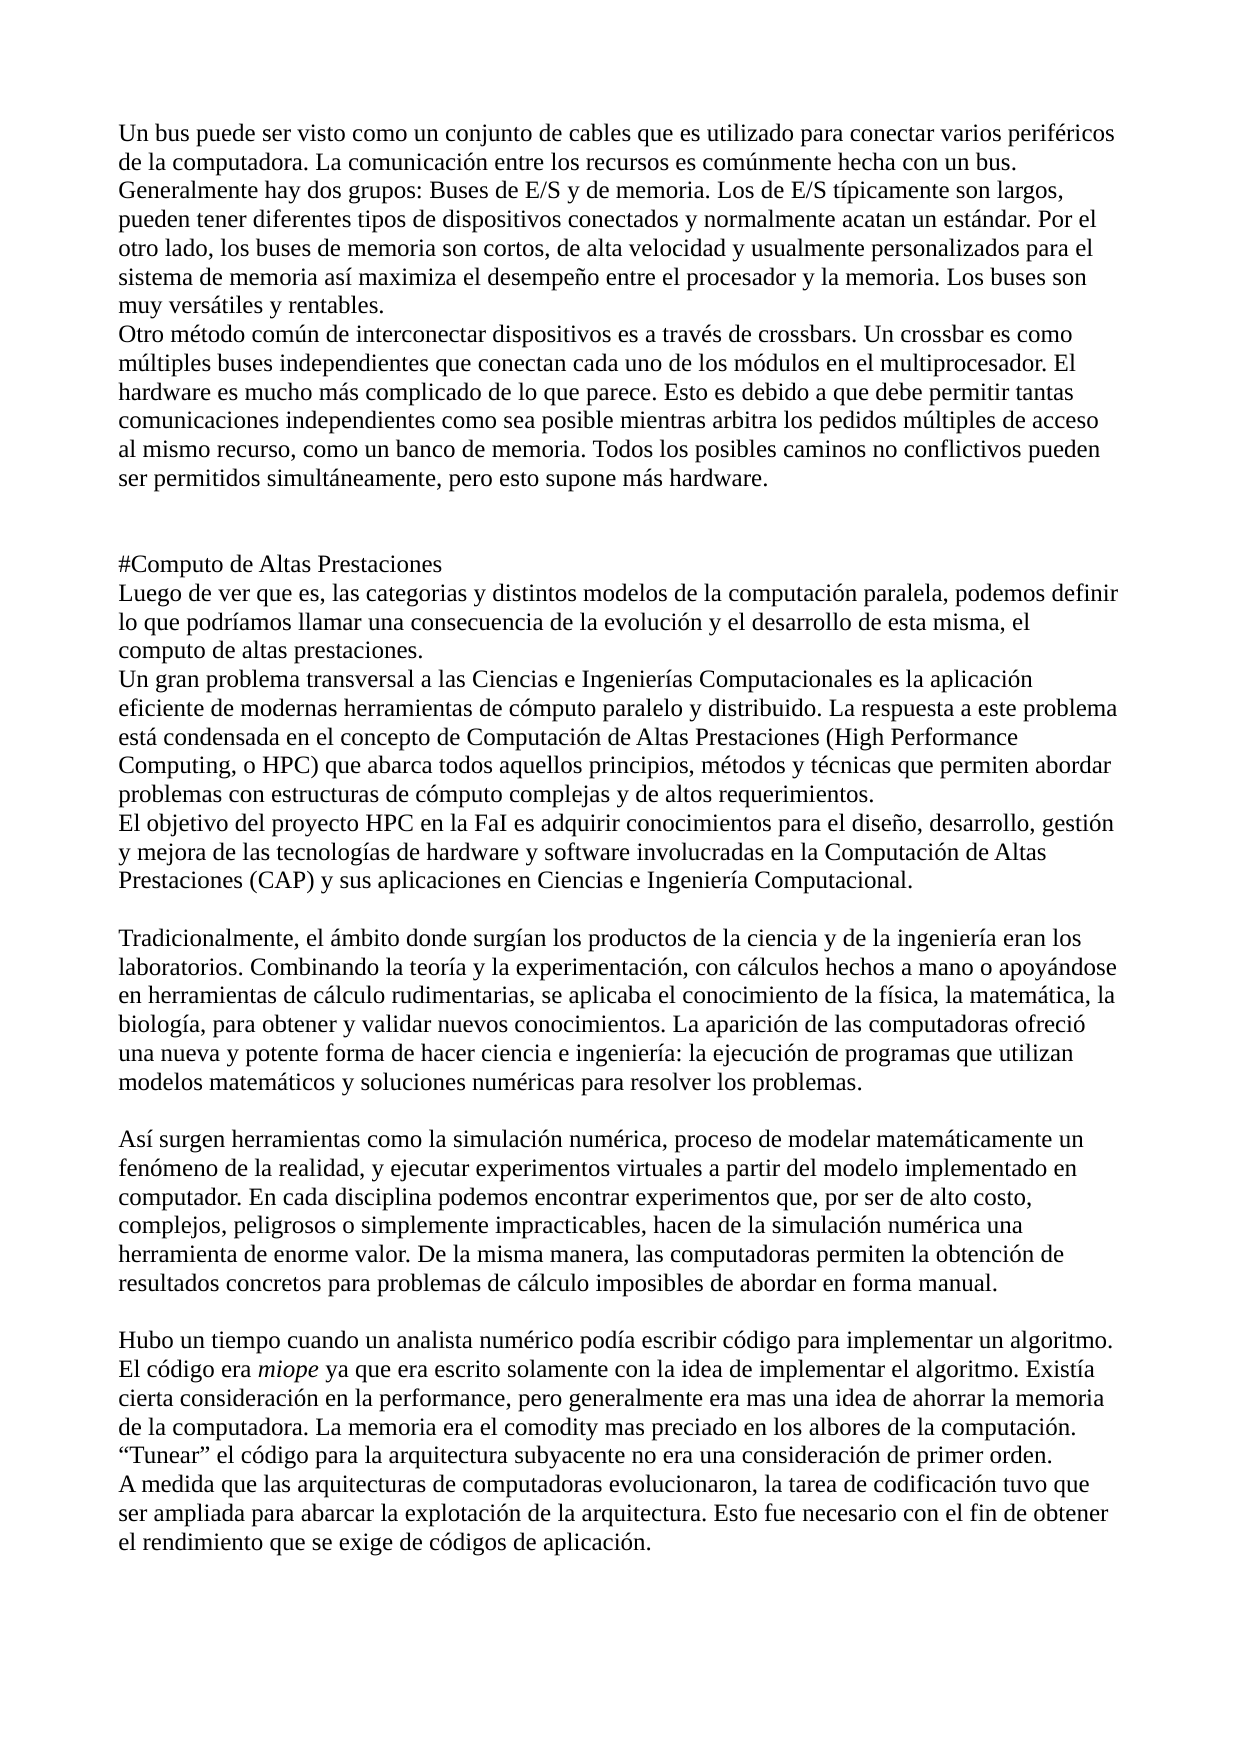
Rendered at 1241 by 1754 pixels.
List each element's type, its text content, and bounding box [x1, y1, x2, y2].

text El objetivo del proyecto HPC en la FaI es adquirir conocimientos para el diseño, desarrollo, gestión y mejora de las tecnologías de hardware y software involucradas en la Computación de Altas Prestaciones (CAP) y sus aplicaciones en Ciencias e Ingeniería Computacional. [118, 808, 1122, 894]
text Luego de ver que es, las categorias y distintos modelos de la computación paralela, podemos definir lo que podríamos llamar una consecuencia de la evolución y el desarrollo de esta misma, el computo de altas prestaciones. [118, 578, 1122, 664]
text Hubo un tiempo cuando un analista numérico podía escribir código para implementar un algoritmo. El código era miope ya que era escrito solamente con la idea de implementar el algoritmo. Existía cierta consideración en la performance, pero generalmente era mas una idea de ahorrar la memoria de la computadora. La memoria era el comodity mas preciado en los albores de la computación. “Tunear” el código para la arquitectura subyacente no era una consideración de primer orden. [118, 1326, 1122, 1469]
text Tradicionalmente, el ámbito donde surgían los productos de la ciencia y de la ingeniería eran los laboratorios. Combinando la teoría y la experimentación, con cálculos hechos a mano o apoyándose en herramientas de cálculo rudimentarias, se aplicaba el conocimiento de la física, la matemática, la biología, para obtener y validar nuevos conocimientos. La aparición de las computadoras ofreció una nueva y potente forma de hacer ciencia e ingeniería: la ejecución de programas que utilizan modelos matemáticos y soluciones numéricas para resolver los problemas. [118, 923, 1122, 1096]
text Un gran problema transversal a las Ciencias e Ingenierías Computacionales es la aplicación eficiente de modernas herramientas de cómputo paralelo y distribuido. La respuesta a este problema está condensada en el concepto de Computación de Altas Prestaciones (High Performance Computing, o HPC) que abarca todos aquellos principios, métodos y técnicas que permiten abordar problemas con estructuras de cómputo complejas y de altos requerimientos. [118, 664, 1122, 808]
text Así surgen herramientas como la simulación numérica, proceso de modelar matemáticamente un fenómeno de la realidad, y ejecutar experimentos virtuales a partir del modelo implementado en computador. En cada disciplina podemos encontrar experimentos que, por ser de alto costo, complejos, peligrosos o simplemente impracticables, hacen de la simulación numérica una herramienta de enorme valor. De la misma manera, las computadoras permiten la obtención de resultados concretos para problemas de cálculo imposibles de abordar en forma manual. [118, 1124, 1122, 1297]
text Otro método común de interconectar dispositivos es a través de crossbars. Un crossbar es como múltiples buses independientes que conectan cada uno de los módulos en el multiprocesador. El hardware es mucho más complicado de lo que parece. Esto es debido a que debe permitir tantas comunicaciones independientes como sea posible mientras arbitra los pedidos múltiples de acceso al mismo recurso, como un banco de memoria. Todos los posibles caminos no conflictivos pueden ser permitidos simultáneamente, pero esto supone más hardware. [118, 319, 1122, 492]
text Un bus puede ser visto como un conjunto de cables que es utilizado para conectar varios periféricos de la computadora. La comunicación entre los recursos es comúnmente hecha con un bus. Generalmente hay dos grupos: Buses de E/S y de memoria. Los de E/S típicamente son largos, pueden tener diferentes tipos de dispositivos conectados y normalmente acatan un estándar. Por el otro lado, los buses de memoria son cortos, de alta velocidad y usualmente personalizados para el sistema de memoria así maximiza el desempeño entre el procesador y la memoria. Los buses son muy versátiles y rentables. [118, 118, 1122, 319]
text #Computo de Altas Prestaciones [118, 549, 1122, 578]
text A medida que las arquitecturas de computadoras evolucionaron, la tarea de codificación tuvo que ser ampliada para abarcar la explotación de la arquitectura. Esto fue necesario con el fin de obtener el rendimiento que se exige de códigos de aplicación. [118, 1469, 1122, 1556]
